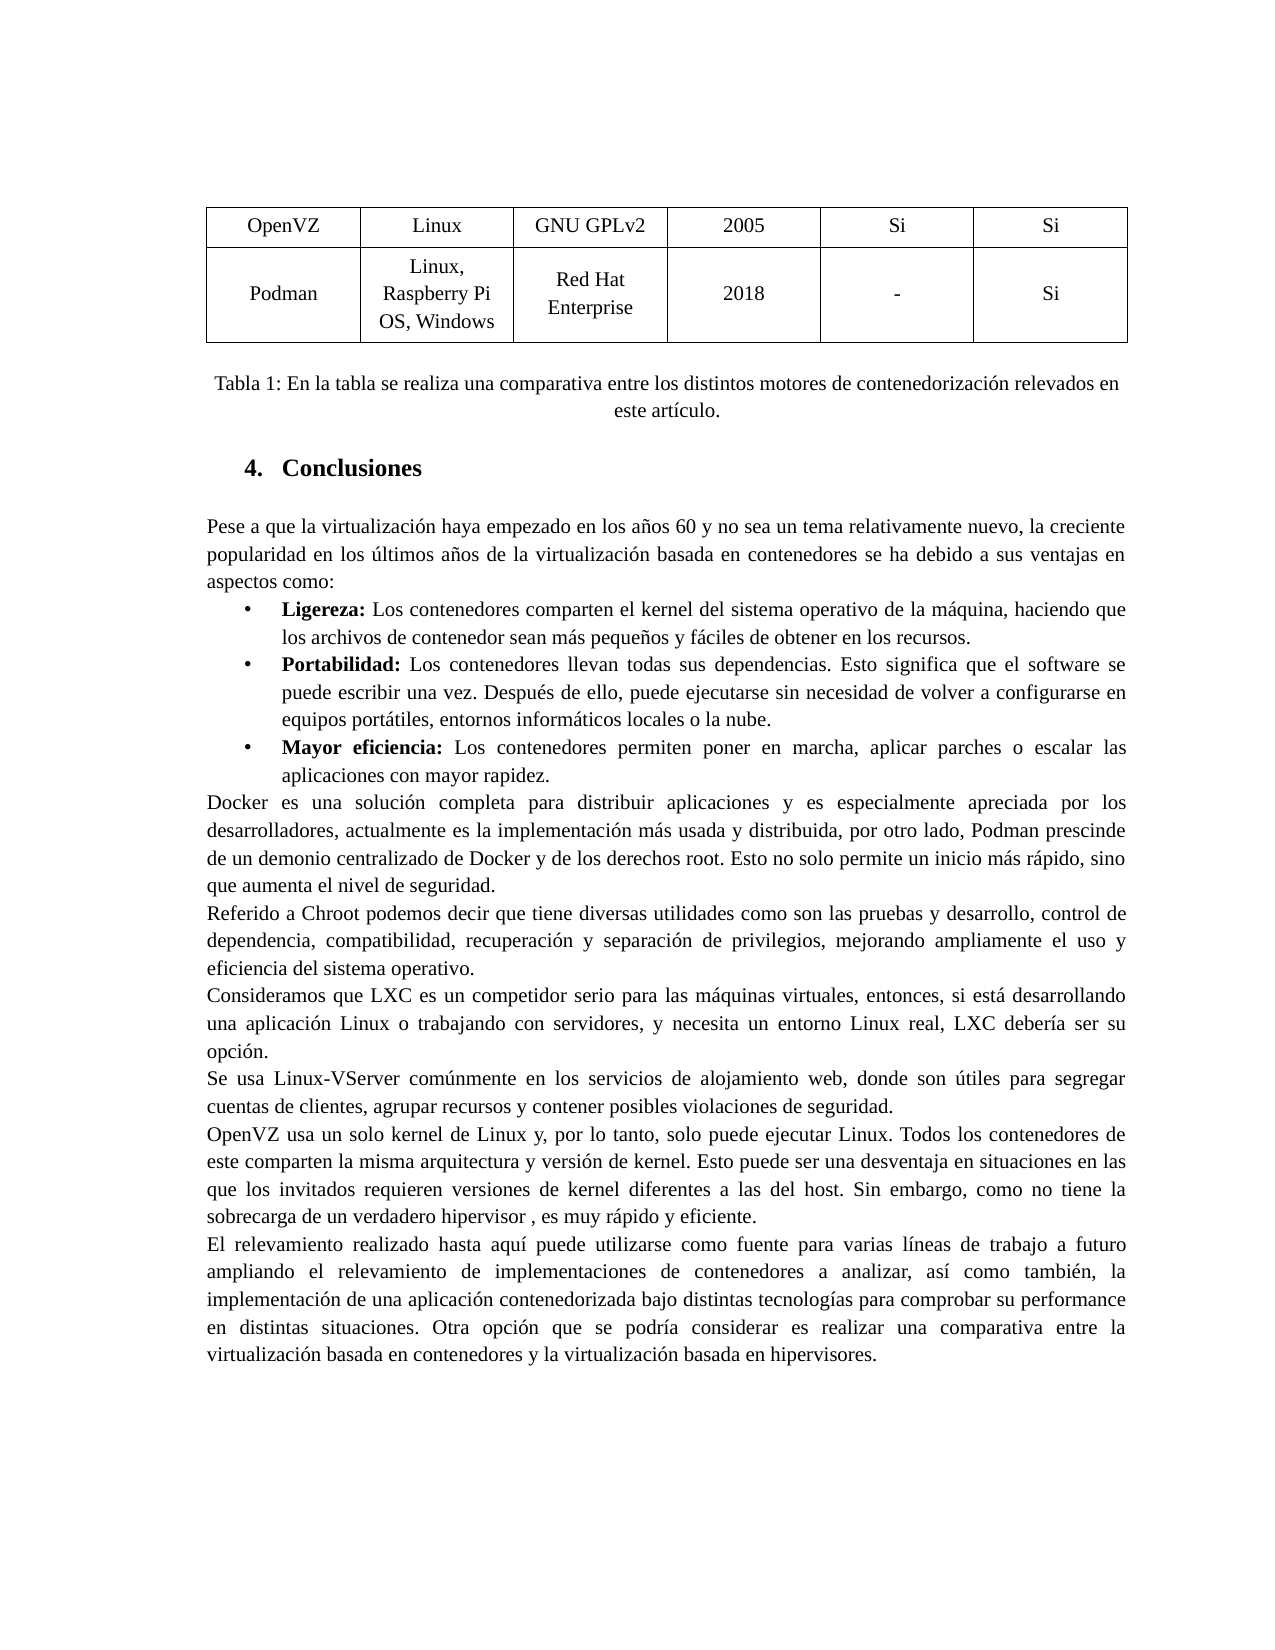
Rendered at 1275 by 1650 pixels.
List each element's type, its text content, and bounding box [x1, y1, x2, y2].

list Ligereza: Los contenedores comparten el kernel del sistema operativo de la máquina, haciendo que los archivos de contenedor sean más pequeños y fáciles de obtener en los recursos. [244, 597, 1127, 649]
text Referido a Chroot podemos decir que tiene diversas utilidades como son las pruebas y desarrollo, control de dependencia, compatibilidad, recuperación y separación de privilegios, mejorando ampliamente el uso y eficiencia del sistema operativo. [207, 901, 1127, 980]
text OpenVZ usa un solo kernel de Linux y, por lo tanto, solo puede ejecutar Linux. Todos los contenedores de este comparten la misma arquitectura y versión de kernel. Esto puede ser una desventaja en situaciones en las que los invitados requieren versiones de kernel diferentes a las del host. Sin embargo, como no tiene la sobrecarga de un verdadero hipervisor , es muy rápido y eficiente. [207, 1121, 1127, 1228]
text Consideramos que LXC es un competidor serio para las máquinas virtuales, entonces, si está desarrollando una aplicación Linux o trabajando con servidores, y necesita un entorno Linux real, LXC debería ser su opción. [207, 983, 1127, 1063]
table_cell Linux, Raspberry Pi OS, Windows [361, 248, 513, 342]
table_cell Red Hat Enterprise [514, 248, 667, 342]
table_cell Linux [361, 208, 513, 247]
list Conclusiones [244, 453, 1127, 482]
table_cell Podman [207, 248, 360, 342]
list Portabilidad: Los contenedores llevan todas sus dependencias. Esto significa que el software se puede escribir una vez. Después de ello, puede ejecutarse sin necesidad de volver a configurarse en equipos portátiles, entornos informáticos locales o la nube. [244, 652, 1127, 731]
table_cell Si [821, 208, 973, 247]
table_cell Si [974, 248, 1127, 342]
table_cell GNU GPLv2 [514, 208, 667, 247]
table_cell 2005 [668, 208, 820, 247]
text El relevamiento realizado hasta aquí puede utilizarse como fuente para varias líneas de trabajo a futuro ampliando el relevamiento de implementaciones de contenedores a analizar, así como también, la implementación de una aplicación contenedorizada bajo distintas tecnologías para comprobar su performance en distintas situaciones. Otra opción que se podría considerar es realizar una comparativa entre la virtualización basada en contenedores y la virtualización basada en hipervisores. [207, 1232, 1127, 1366]
text Se usa Linux-VServer comúnmente en los servicios de alojamiento web, donde son útiles para segregar cuentas de clientes, agrupar recursos y contener posibles violaciones de seguridad. [207, 1066, 1127, 1118]
table_cell OpenVZ [207, 208, 360, 247]
table_cell Si [974, 208, 1127, 247]
table_cell - [821, 248, 973, 342]
text Docker es una solución completa para distribuir aplicaciones y es especialmente apreciada por los desarrolladores, actualmente es la implementación más usada y distribuida, por otro lado, Podman prescinde de un demonio centralizado de Docker y de los derechos root. Esto no solo permite un inicio más rápido, sino que aumenta el nivel de seguridad. [207, 790, 1127, 897]
text Tabla 1: En la tabla se realiza una comparativa entre los distintos motores de contenedorización relevados en este artículo. [207, 371, 1127, 422]
table_cell 2018 [668, 248, 820, 342]
list Mayor eficiencia: Los contenedores permiten poner en marcha, aplicar parches o escalar las aplicaciones con mayor rapidez. [244, 735, 1127, 787]
text Pese a que la virtualización haya empezado en los años 60 y no sea un tema relativamente nuevo, la creciente popularidad en los últimos años de la virtualización basada en contenedores se ha debido a sus ventajas en aspectos como: [207, 514, 1127, 593]
